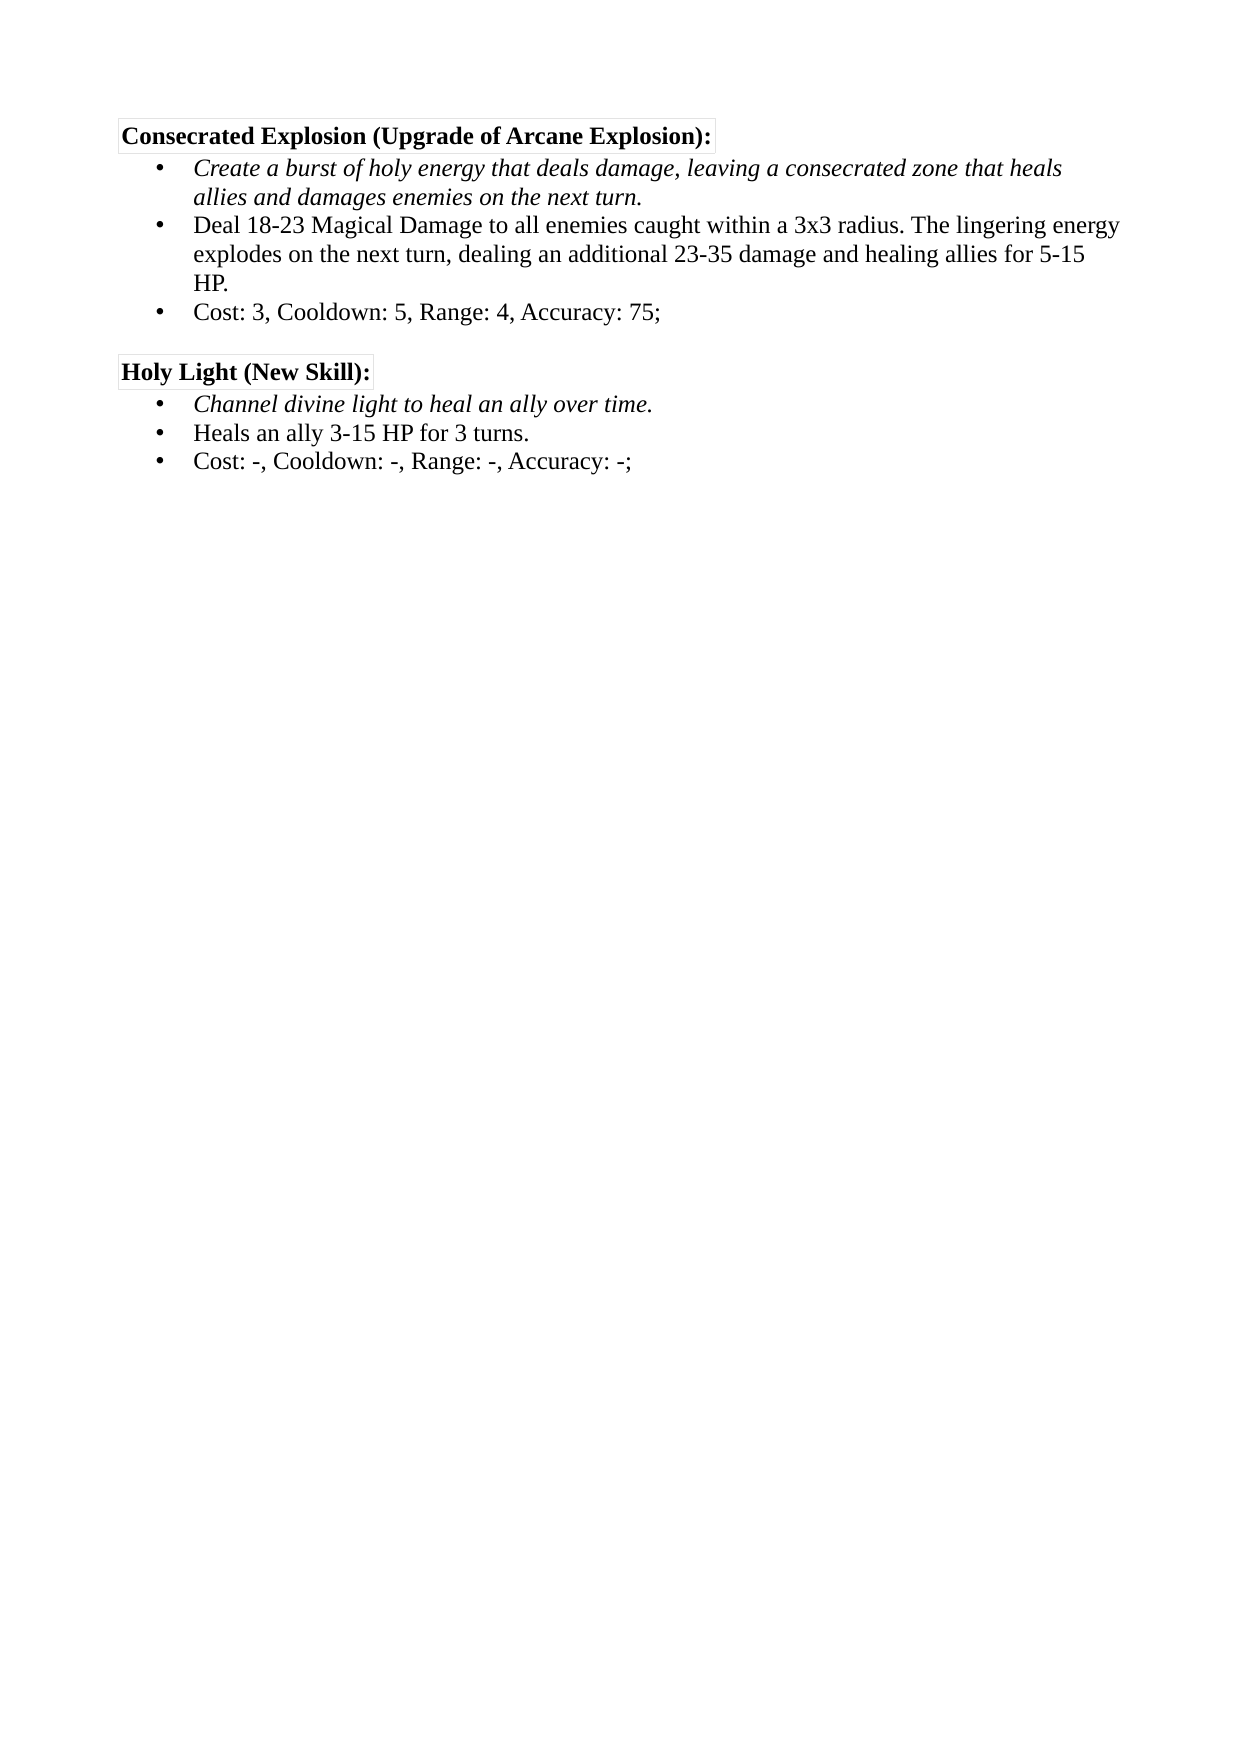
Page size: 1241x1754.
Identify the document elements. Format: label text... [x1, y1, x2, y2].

list Channel divine light to heal an ally over time. [156, 389, 1122, 418]
list Cost: 3, Cooldown: 5, Range: 4, Accuracy: 75; [156, 297, 1122, 325]
list Deal 18-23 Magical Damage to all enemies caught within a 3x3 radius. The lingering energy explodes on the next turn, dealing an additional 23-35 damage and healing allies for 5-15 HP. [156, 210, 1122, 297]
text [716, 118, 1122, 153]
list Heals an ally 3-15 HP for 3 turns. [156, 418, 1122, 446]
text Holy Light (New Skill): [119, 355, 373, 389]
list Cost: -, Cooldown: -, Range: -, Accuracy: -; [156, 446, 1122, 475]
text [374, 354, 1122, 389]
text Consecrated Explosion (Upgrade of Arcane Explosion): [119, 119, 715, 153]
list Create a burst of holy energy that deals damage, leaving a consecrated zone that heals allies and damages enemies on the next turn. [156, 153, 1122, 210]
